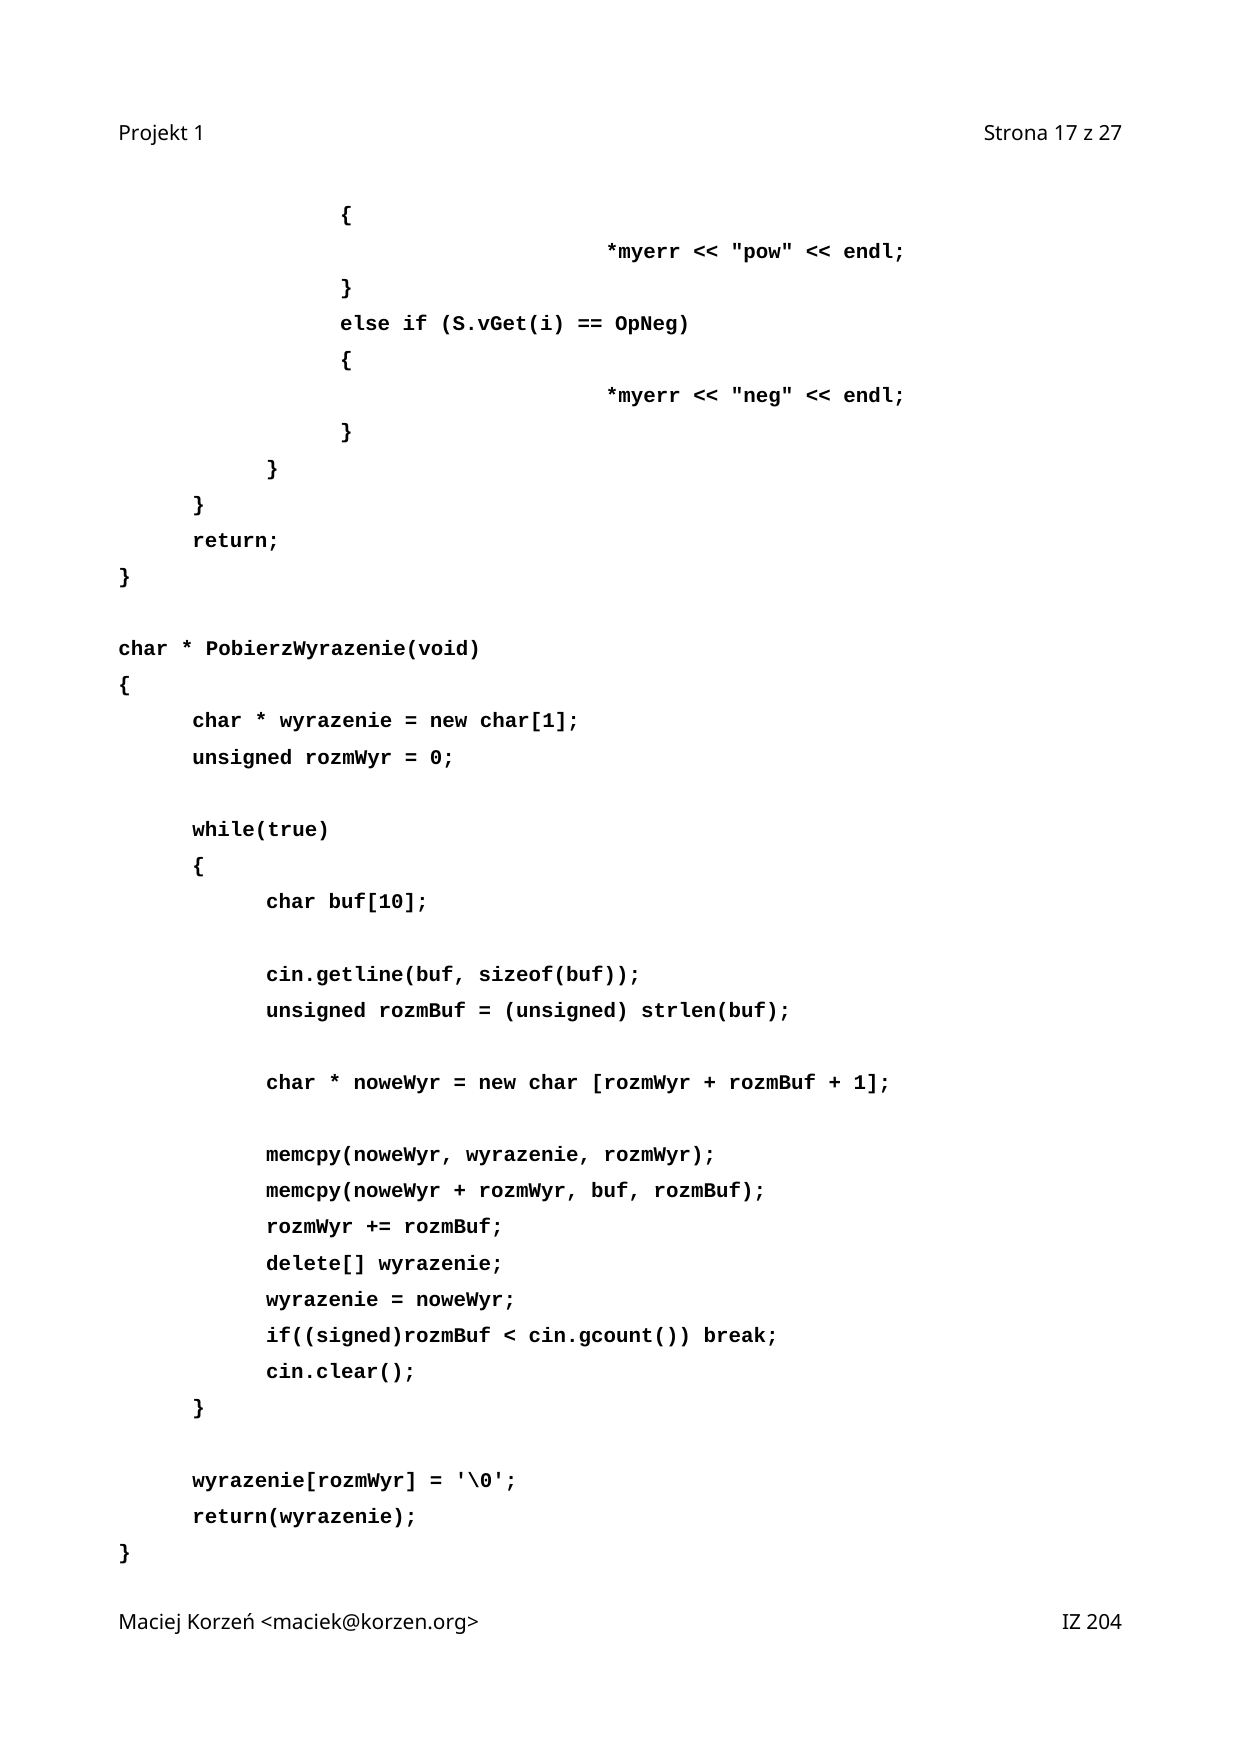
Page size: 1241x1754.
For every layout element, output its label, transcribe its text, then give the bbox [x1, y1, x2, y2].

text char buf[10]; [118, 891, 1122, 915]
text return(wyrazenie); [118, 1506, 1122, 1529]
text wyrazenie = noweWyr; [118, 1289, 1122, 1312]
text else if (S.vGet(i) == OpNeg) [118, 313, 1122, 337]
text } [118, 1397, 1122, 1421]
text rozmWyr += rozmBuf; [118, 1217, 1122, 1240]
text delete[] wyrazenie; [118, 1253, 1122, 1276]
text } [118, 277, 1122, 300]
text } [118, 421, 1122, 445]
text char * wyrazenie = new char[1]; [118, 711, 1122, 734]
text cin.getline(buf, sizeof(buf)); [118, 963, 1122, 987]
text { [118, 349, 1122, 373]
text cin.clear(); [118, 1361, 1122, 1385]
text char * noweWyr = new char [rozmWyr + rozmBuf + 1]; [118, 1072, 1122, 1096]
text unsigned rozmWyr = 0; [118, 747, 1122, 770]
text *myerr << "pow" << endl; [118, 241, 1122, 264]
text } [118, 494, 1122, 517]
text memcpy(noweWyr, wyrazenie, rozmWyr); [118, 1144, 1122, 1168]
text *myerr << "neg" << endl; [118, 385, 1122, 409]
text { [118, 674, 1122, 698]
text } [118, 457, 1122, 481]
text wyrazenie[rozmWyr] = '\0'; [118, 1469, 1122, 1493]
text while(true) [118, 819, 1122, 843]
text if((signed)rozmBuf < cin.gcount()) break; [118, 1325, 1122, 1349]
text } [118, 566, 1122, 589]
text return; [118, 530, 1122, 553]
text { [118, 855, 1122, 879]
text memcpy(noweWyr + rozmWyr, buf, rozmBuf); [118, 1180, 1122, 1204]
text { [118, 204, 1122, 228]
text } [118, 1542, 1122, 1566]
text char * PobierzWyrazenie(void) [118, 638, 1122, 662]
text unsigned rozmBuf = (unsigned) strlen(buf); [118, 1000, 1122, 1023]
